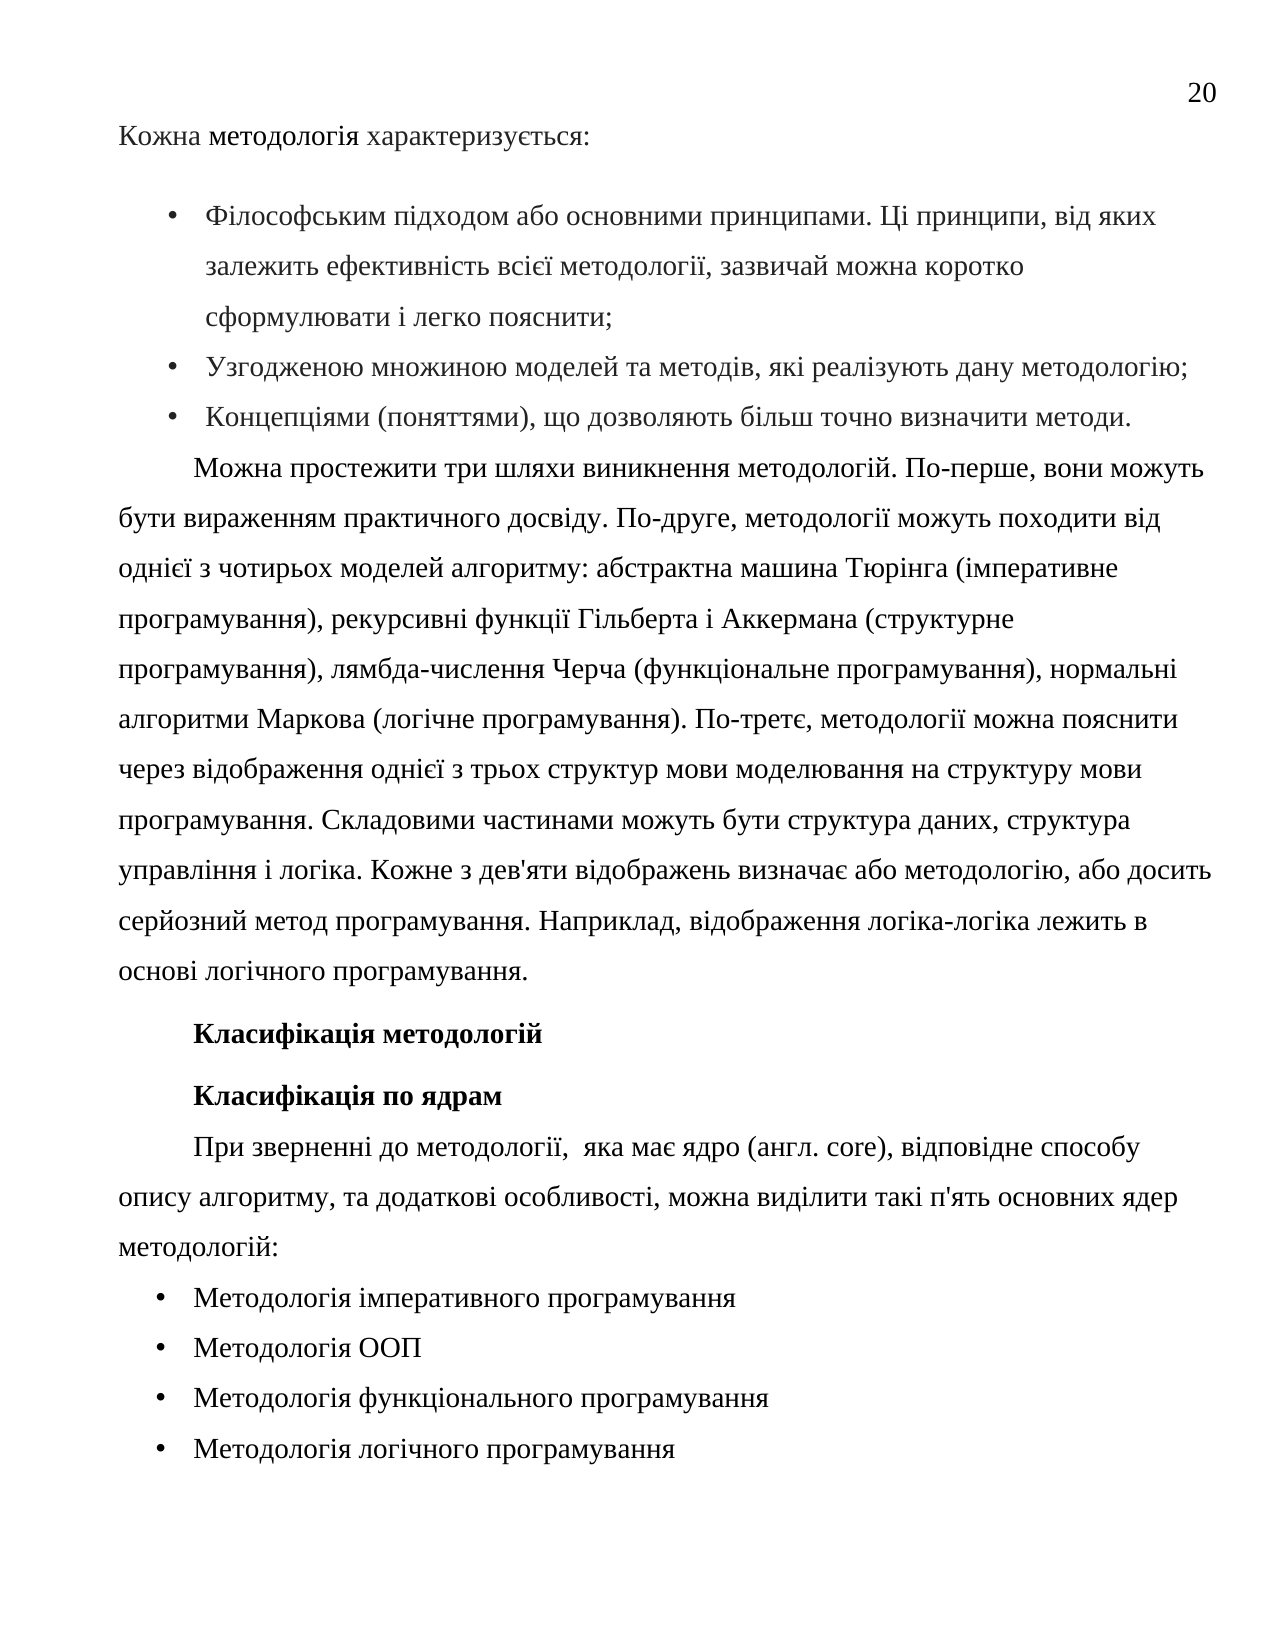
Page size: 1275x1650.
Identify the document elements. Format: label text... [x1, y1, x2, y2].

text Кожна методологія характеризується: [118, 118, 1217, 152]
list Узгодженою множиною моделей та методів, які реалізують дану методологію; [168, 349, 1217, 383]
subtitle Класифікація методологій [118, 1016, 1217, 1049]
list Концепціями (поняттями), що дозволяють більш точно визначити методи. [168, 399, 1217, 433]
list Методологія імперативного програмування [156, 1280, 1217, 1313]
list Методологія логічного програмування [156, 1431, 1217, 1465]
text Класифікація по ядрам [118, 1078, 1217, 1112]
list Методологія функціонального програмування [156, 1381, 1217, 1414]
list Методологія ООП [156, 1330, 1217, 1364]
list Філософським підходом або основними принципами. Ці принципи, від яких залежить ефективність всієї методології, зазвичай можна коротко сформулювати і легко пояснити; [168, 198, 1217, 332]
text Можна простежити три шляхи виникнення методологій. По-перше, вони можуть бути вираженням практичного досвіду. По-друге, методології можуть походити від однієї з чотирьох моделей алгоритму: абстрактна машина Тюрінга (імперативне програмування), рекурсивні функції Гільберта і Аккермана (структурне програмування), лямбда-числення Черча (функціональне програмування), нормальні алгоритми Маркова (логічне програмування). По-третє, методології можна пояснити через відображення однієї з трьох структур мови моделювання на структуру мови програмування. Складовими частинами можуть бути структура даних, структура управління і логіка. Кожне з дев'яти відображень визначає або методологію, або досить серйозний метод програмування. Наприклад, відображення логіка-логіка лежить в основі логічного програмування. [118, 450, 1217, 986]
text При зверненні до методології, яка має ядро (англ. core), відповідне способу опису алгоритму, та додаткові особливості, можна виділити такі п'ять основних ядер методологій: [118, 1129, 1217, 1263]
